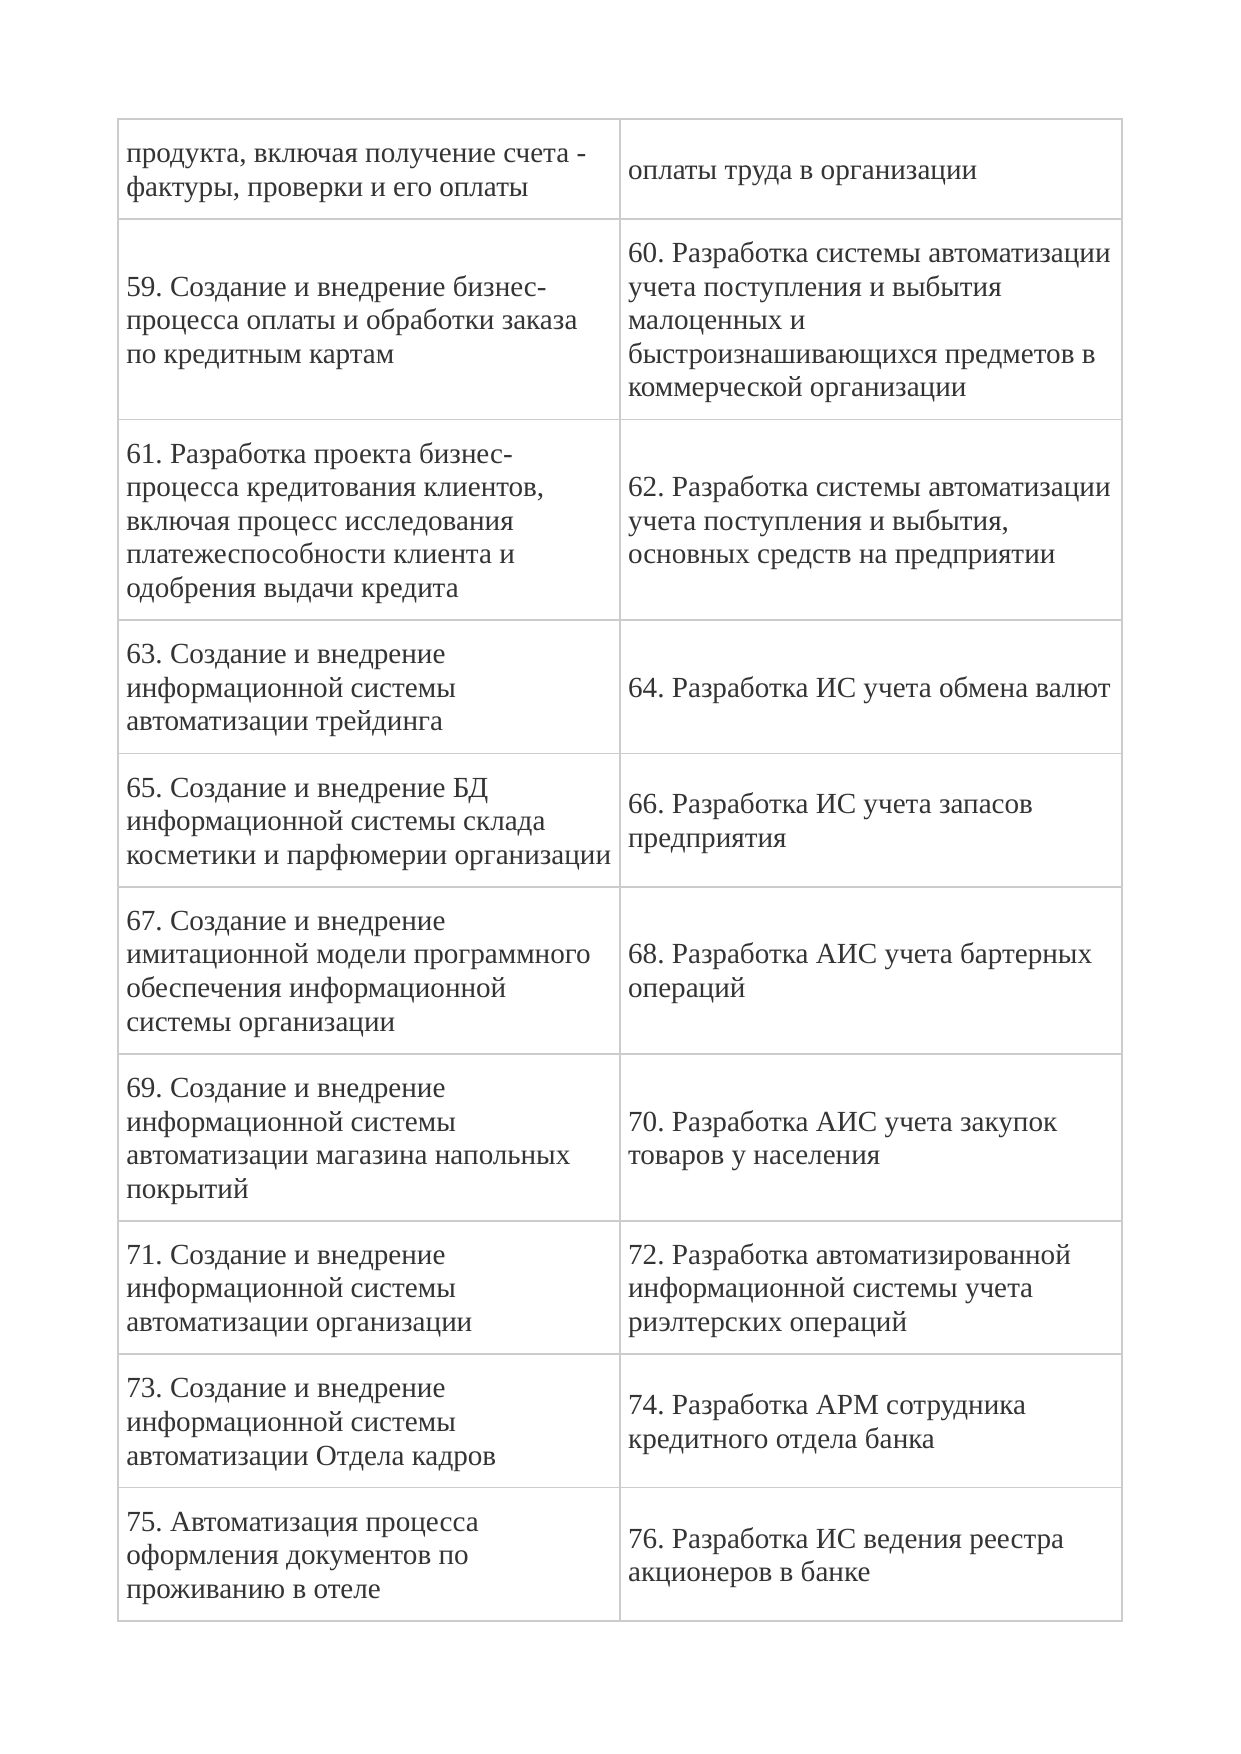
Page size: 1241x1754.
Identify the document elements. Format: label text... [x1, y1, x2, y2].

table_cell 69. Создание и внедрение информационной системы автоматизации магазина напольных покрытий [119, 1055, 619, 1220]
table_cell 64. Разработка ИС учета обмена валют [621, 621, 1121, 752]
table_cell продукта, включая получение счета - фактуры, проверки и его оплаты [119, 120, 619, 218]
table_cell оплаты труда в организации [621, 120, 1121, 218]
table_cell 65. Создание и внедрение БД информационной системы склада косметики и парфюмерии организации [119, 754, 619, 886]
table_cell 68. Разработка АИС учета бартерных операций [621, 888, 1121, 1053]
table_cell 63. Создание и внедрение информационной системы автоматизации трейдинга [119, 621, 619, 752]
table_cell 71. Создание и внедрение информационной системы автоматизации организации [119, 1222, 619, 1353]
table_cell 72. Разработка автоматизированной информационной системы учета риэлтерских операций [621, 1222, 1121, 1353]
table_cell 66. Разработка ИС учета запасов предприятия [621, 754, 1121, 886]
table_cell 67. Создание и внедрение имитационной модели программного обеспечения информационной системы организации [119, 888, 619, 1053]
table_cell 70. Разработка АИС учета закупок товаров у населения [621, 1055, 1121, 1220]
table_cell 60. Разработка системы автоматизации учета поступления и выбытия малоценных и быстроизнашивающихся предметов в коммерческой организации [621, 220, 1121, 418]
table_cell 75. Автоматизация процесса оформления документов по проживанию в отеле [119, 1488, 619, 1620]
table_cell 74. Разработка АРМ сотрудника кредитного отдела банка [621, 1355, 1121, 1487]
table_cell 59. Создание и внедрение бизнес-процесса оплаты и обработки заказа по кредитным картам [119, 220, 619, 418]
table_cell 61. Разработка проекта бизнес-процесса кредитования клиентов, включая процесс исследования платежеспособности клиента и одобрения выдачи кредита [119, 420, 619, 619]
table_cell 76. Разработка ИС ведения реестра акционеров в банке [621, 1488, 1121, 1620]
table_cell 73. Создание и внедрение информационной системы автоматизации Отдела кадров [119, 1355, 619, 1487]
table_cell 62. Разработка системы автоматизации учета поступления и выбытия, основных средств на предприятии [621, 420, 1121, 619]
